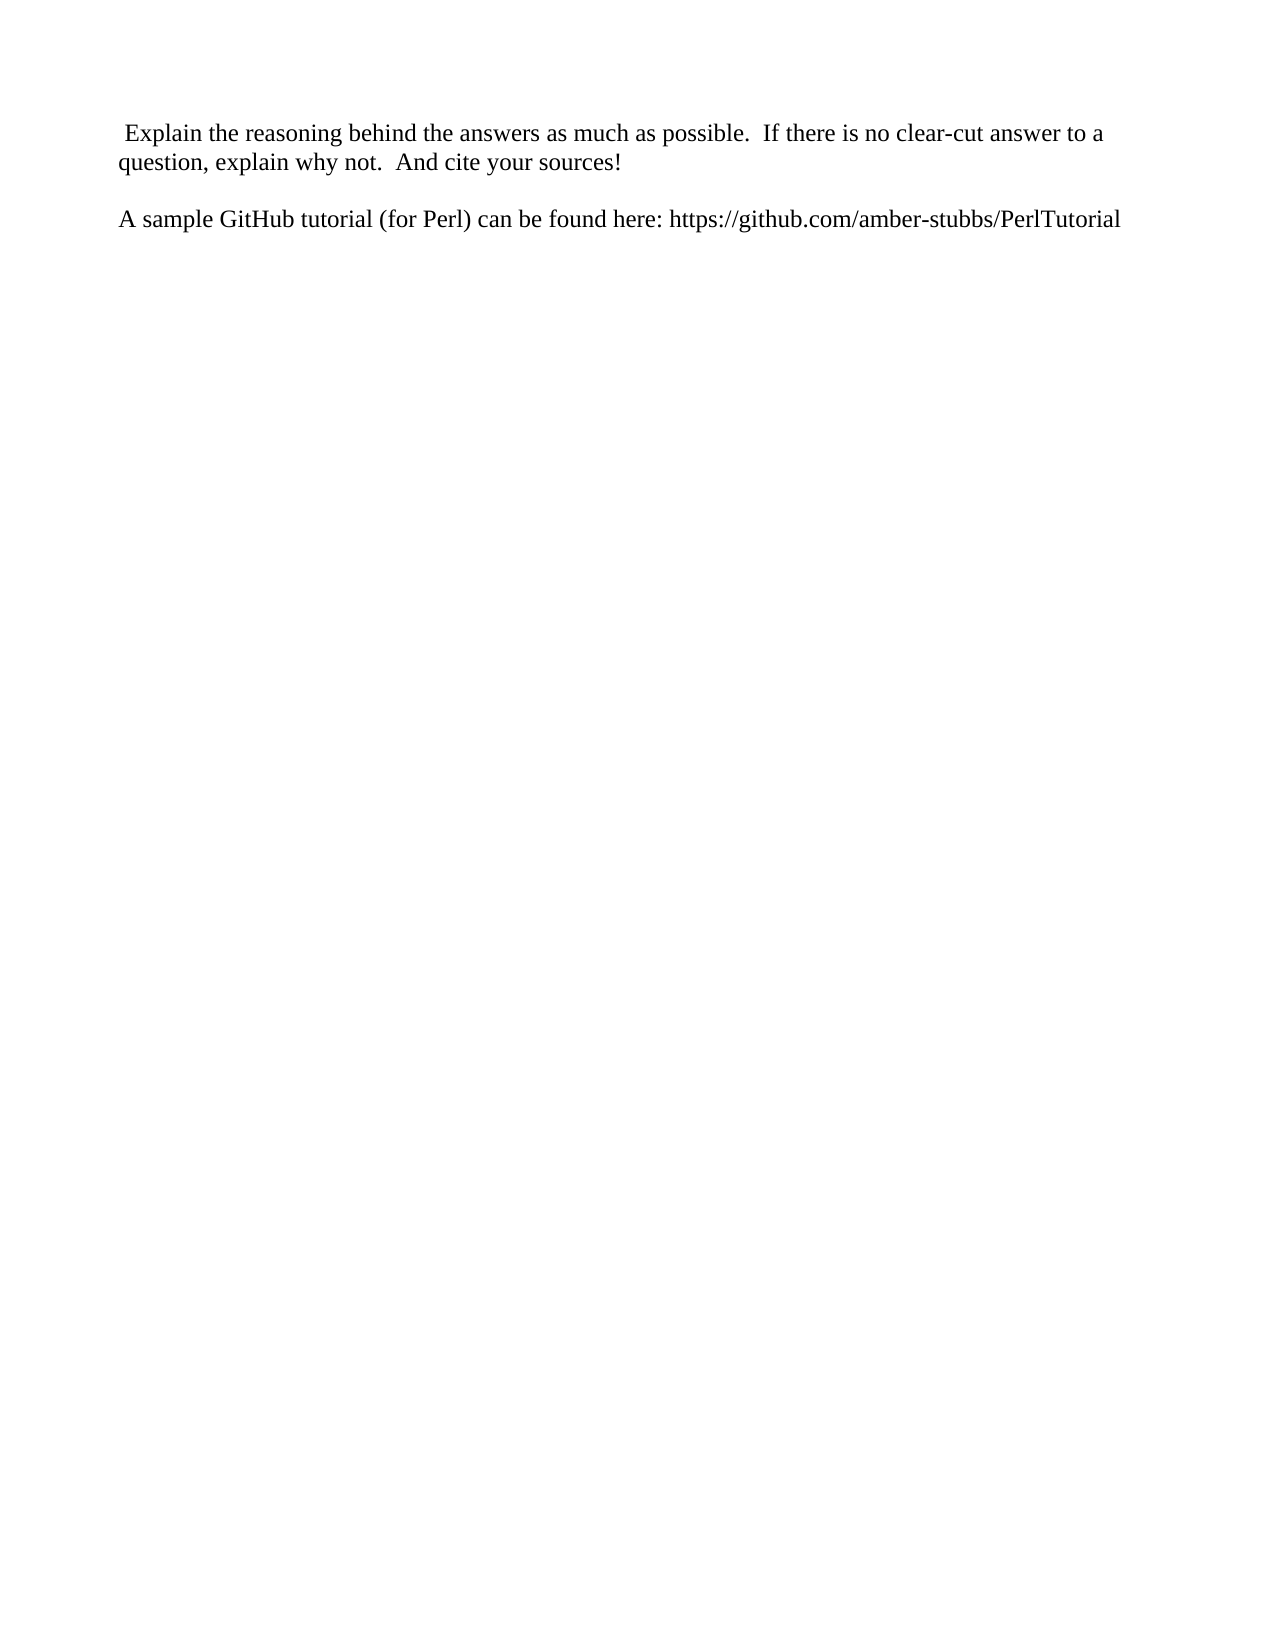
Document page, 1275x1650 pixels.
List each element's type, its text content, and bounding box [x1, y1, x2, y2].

text Explain the reasoning behind the answers as much as possible. If there is no clear-cut answer to a question, explain why not. And cite your sources! [118, 118, 1157, 176]
text A sample GitHub tutorial (for Perl) can be found here: https://github.com/amber-stubbs/PerlTutorial [118, 204, 1157, 233]
